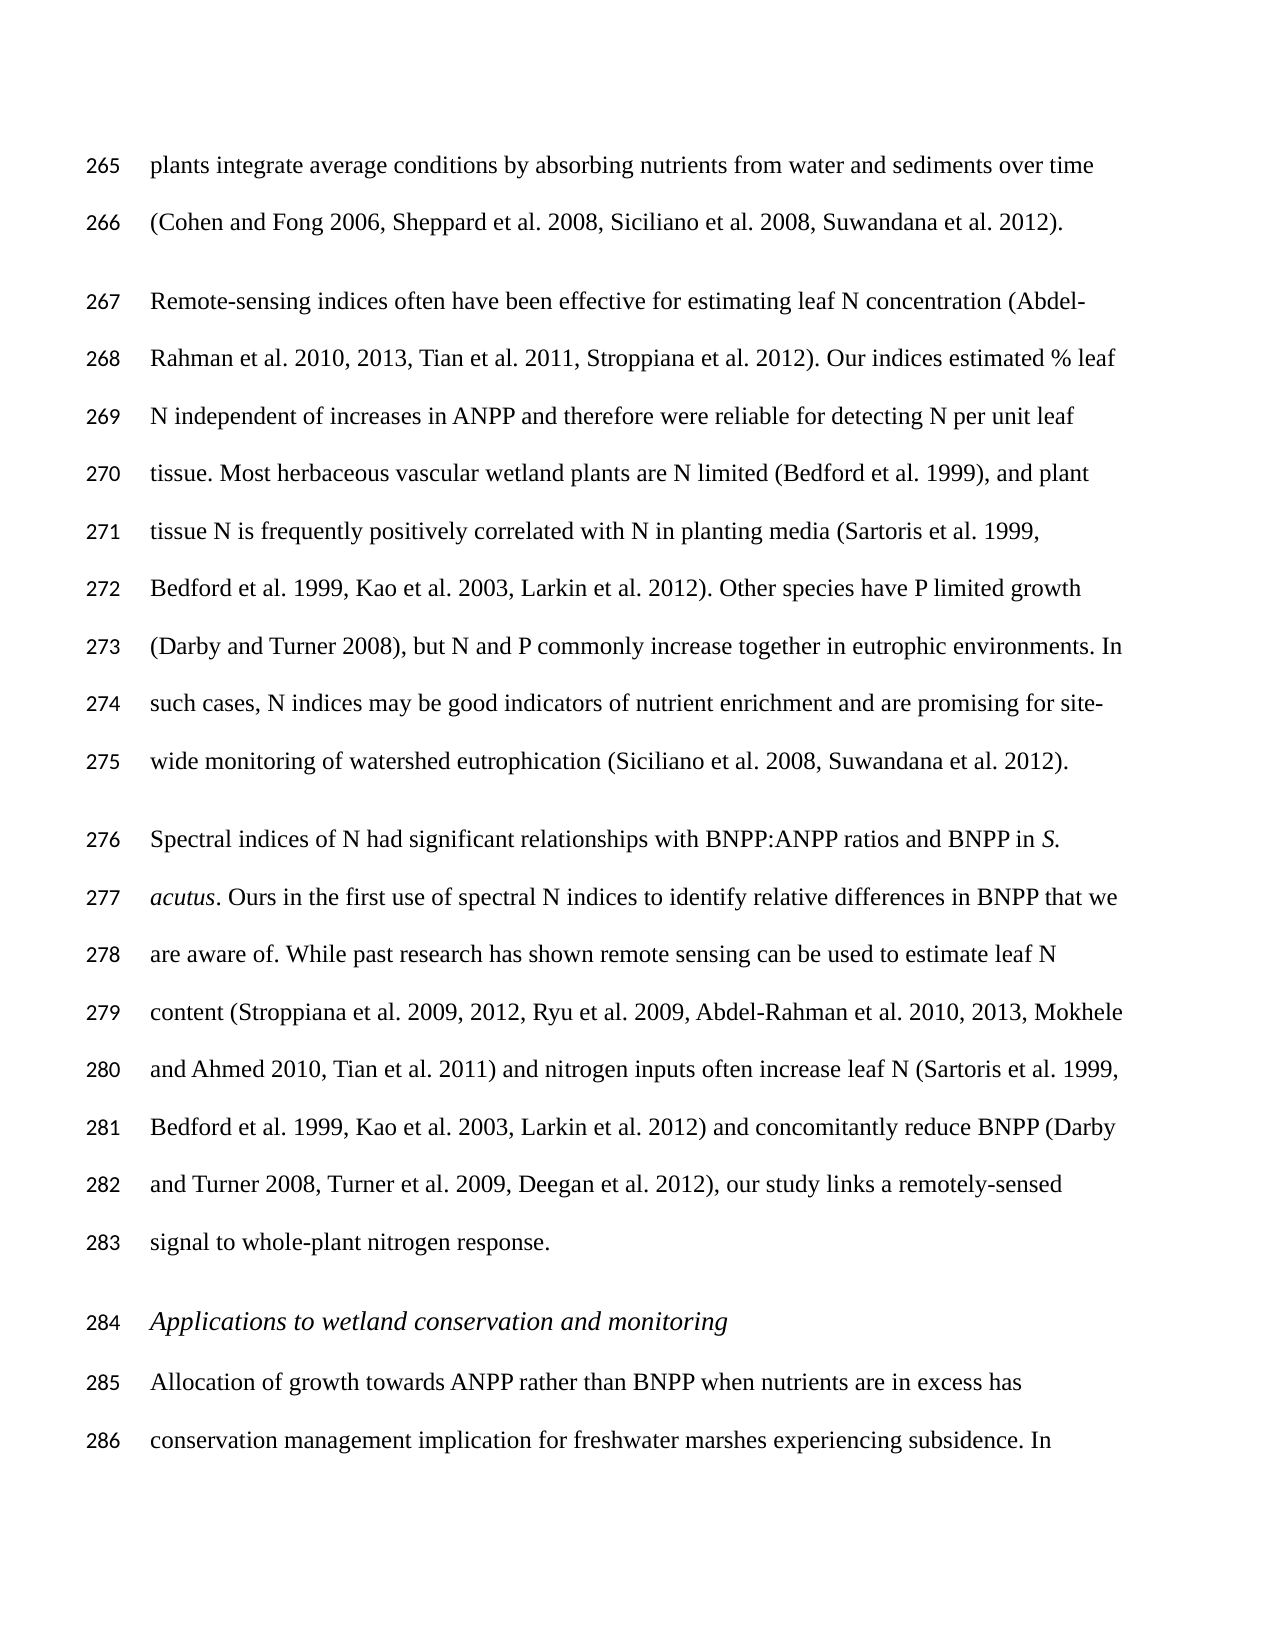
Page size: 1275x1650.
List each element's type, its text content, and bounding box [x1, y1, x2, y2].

text Spectral indices of N had significant relationships with BNPP:ANPP ratios and BNPP in S. acutus. Ours in the first use of spectral N indices to identify relative differences in BNPP that we are aware of. While past research has shown remote sensing can be used to estimate leaf N content (Stroppiana et al. 2009, 2012, Ryu et al. 2009, Abdel-Rahman et al. 2010, 2013, Mokhele and Ahmed 2010, Tian et al. 2011) and nitrogen inputs often increase leaf N (Sartoris et al. 1999, Bedford et al. 1999, Kao et al. 2003, Larkin et al. 2012) and concomitantly reduce BNPP (Darby and Turner 2008, Turner et al. 2009, Deegan et al. 2012), our study links a remotely-sensed signal to whole-plant nitrogen response. [150, 824, 1125, 1255]
text Remote-sensing indices often have been effective for estimating leaf N concentration (Abdel-Rahman et al. 2010, 2013, Tian et al. 2011, Stroppiana et al. 2012). Our indices estimated % leaf N independent of increases in ANPP and therefore were reliable for detecting N per unit leaf tissue. Most herbaceous vascular wetland plants are N limited (Bedford et al. 1999), and plant tissue N is frequently positively correlated with N in planting media (Sartoris et al. 1999, Bedford et al. 1999, Kao et al. 2003, Larkin et al. 2012). Other species have P limited growth (Darby and Turner 2008), but N and P commonly increase together in eutrophic environments. In such cases, N indices may be good indicators of nutrient enrichment and are promising for site-wide monitoring of watershed eutrophication (Siciliano et al. 2008, Suwandana et al. 2012). [150, 286, 1125, 774]
text plants integrate average conditions by absorbing nutrients from water and sediments over time (Cohen and Fong 2006, Sheppard et al. 2008, Siciliano et al. 2008, Suwandana et al. 2012). [150, 150, 1125, 236]
subtitle Applications to wetland conservation and monitoring [150, 1305, 1125, 1336]
text Allocation of growth towards ANPP rather than BNPP when nutrients are in excess has conservation management implication for freshwater marshes experiencing subsidence. In [150, 1367, 1125, 1453]
